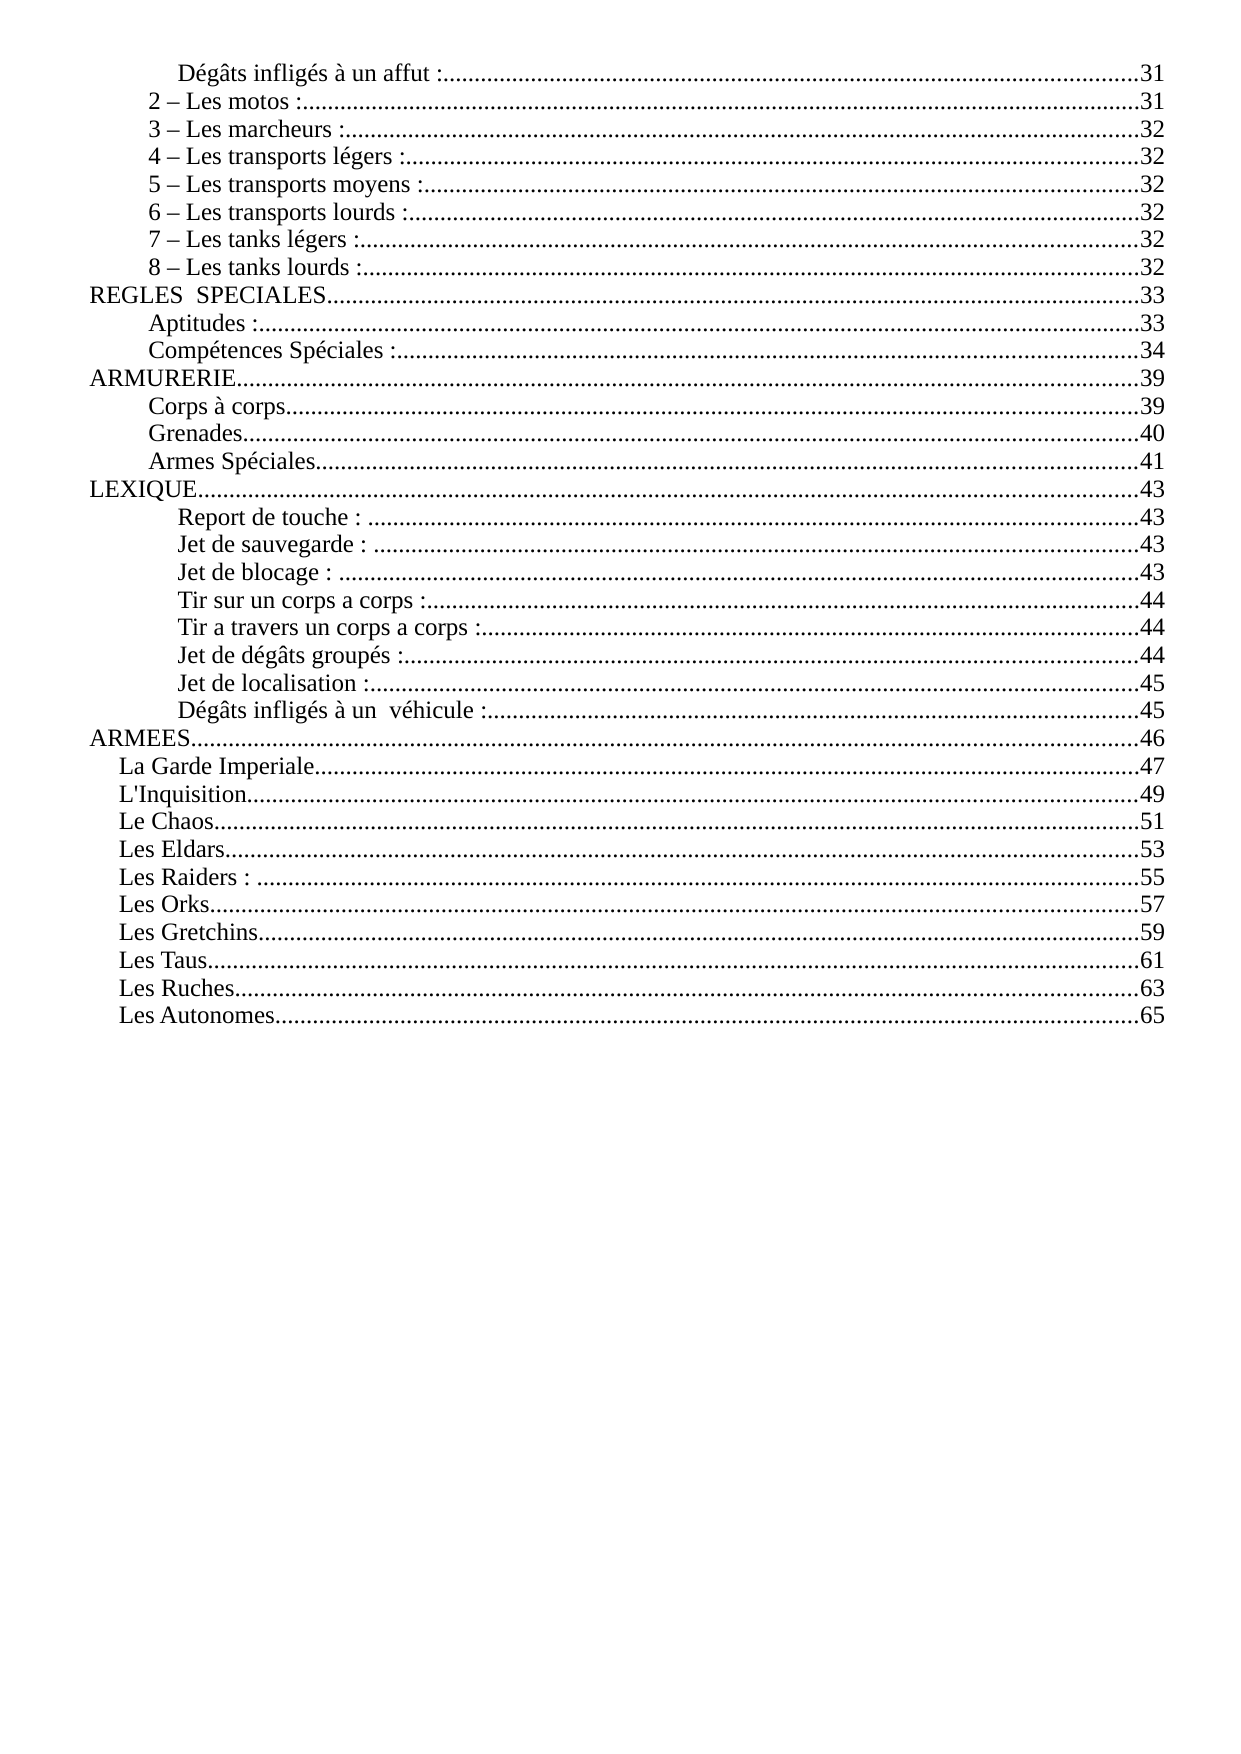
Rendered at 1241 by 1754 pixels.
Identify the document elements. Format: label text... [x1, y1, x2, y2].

text Aptitudes : 33 [148, 309, 1165, 336]
text 8 – Les tanks lourds : 32 [148, 253, 1165, 281]
text Les Ruches 63 [118, 974, 1165, 1001]
text 5 – Les transports moyens : 32 [148, 170, 1165, 198]
text Tir sur un corps a corps : 44 [177, 586, 1165, 613]
text Les Eldars 53 [118, 835, 1165, 863]
text Le Chaos 51 [118, 807, 1165, 835]
text ARMURERIE 39 [89, 364, 1165, 392]
text ARMEES 46 [89, 724, 1165, 752]
text Dégâts infligés à un affut : 31 [177, 59, 1165, 87]
text Les Gretchins 59 [118, 918, 1165, 946]
text Corps à corps 39 [148, 392, 1165, 419]
text 6 – Les transports lourds : 32 [148, 198, 1165, 226]
text Les Autonomes 65 [118, 1001, 1165, 1029]
text Armes Spéciales 41 [148, 447, 1165, 475]
text 4 – Les transports légers : 32 [148, 142, 1165, 170]
text Les Orks 57 [118, 891, 1165, 918]
text Tir a travers un corps a corps : 44 [177, 613, 1165, 641]
text La Garde Imperiale 47 [118, 752, 1165, 780]
text Les Raiders : 55 [118, 863, 1165, 891]
text Grenades 40 [148, 419, 1165, 447]
text Jet de sauvegarde : 43 [177, 530, 1165, 558]
text L'Inquisition 49 [118, 780, 1165, 807]
text Compétences Spéciales : 34 [148, 336, 1165, 364]
text Les Taus 61 [118, 946, 1165, 974]
text 2 – Les motos : 31 [148, 87, 1165, 115]
text LEXIQUE 43 [89, 475, 1165, 503]
text Jet de dégâts groupés : 44 [177, 641, 1165, 669]
text REGLES SPECIALES 33 [89, 281, 1165, 309]
text 7 – Les tanks légers : 32 [148, 226, 1165, 253]
text Jet de blocage : 43 [177, 558, 1165, 586]
text Dégâts infligés à un véhicule : 45 [177, 697, 1165, 724]
text 3 – Les marcheurs : 32 [148, 115, 1165, 142]
text Jet de localisation : 45 [177, 669, 1165, 697]
text Report de touche : 43 [177, 503, 1165, 530]
